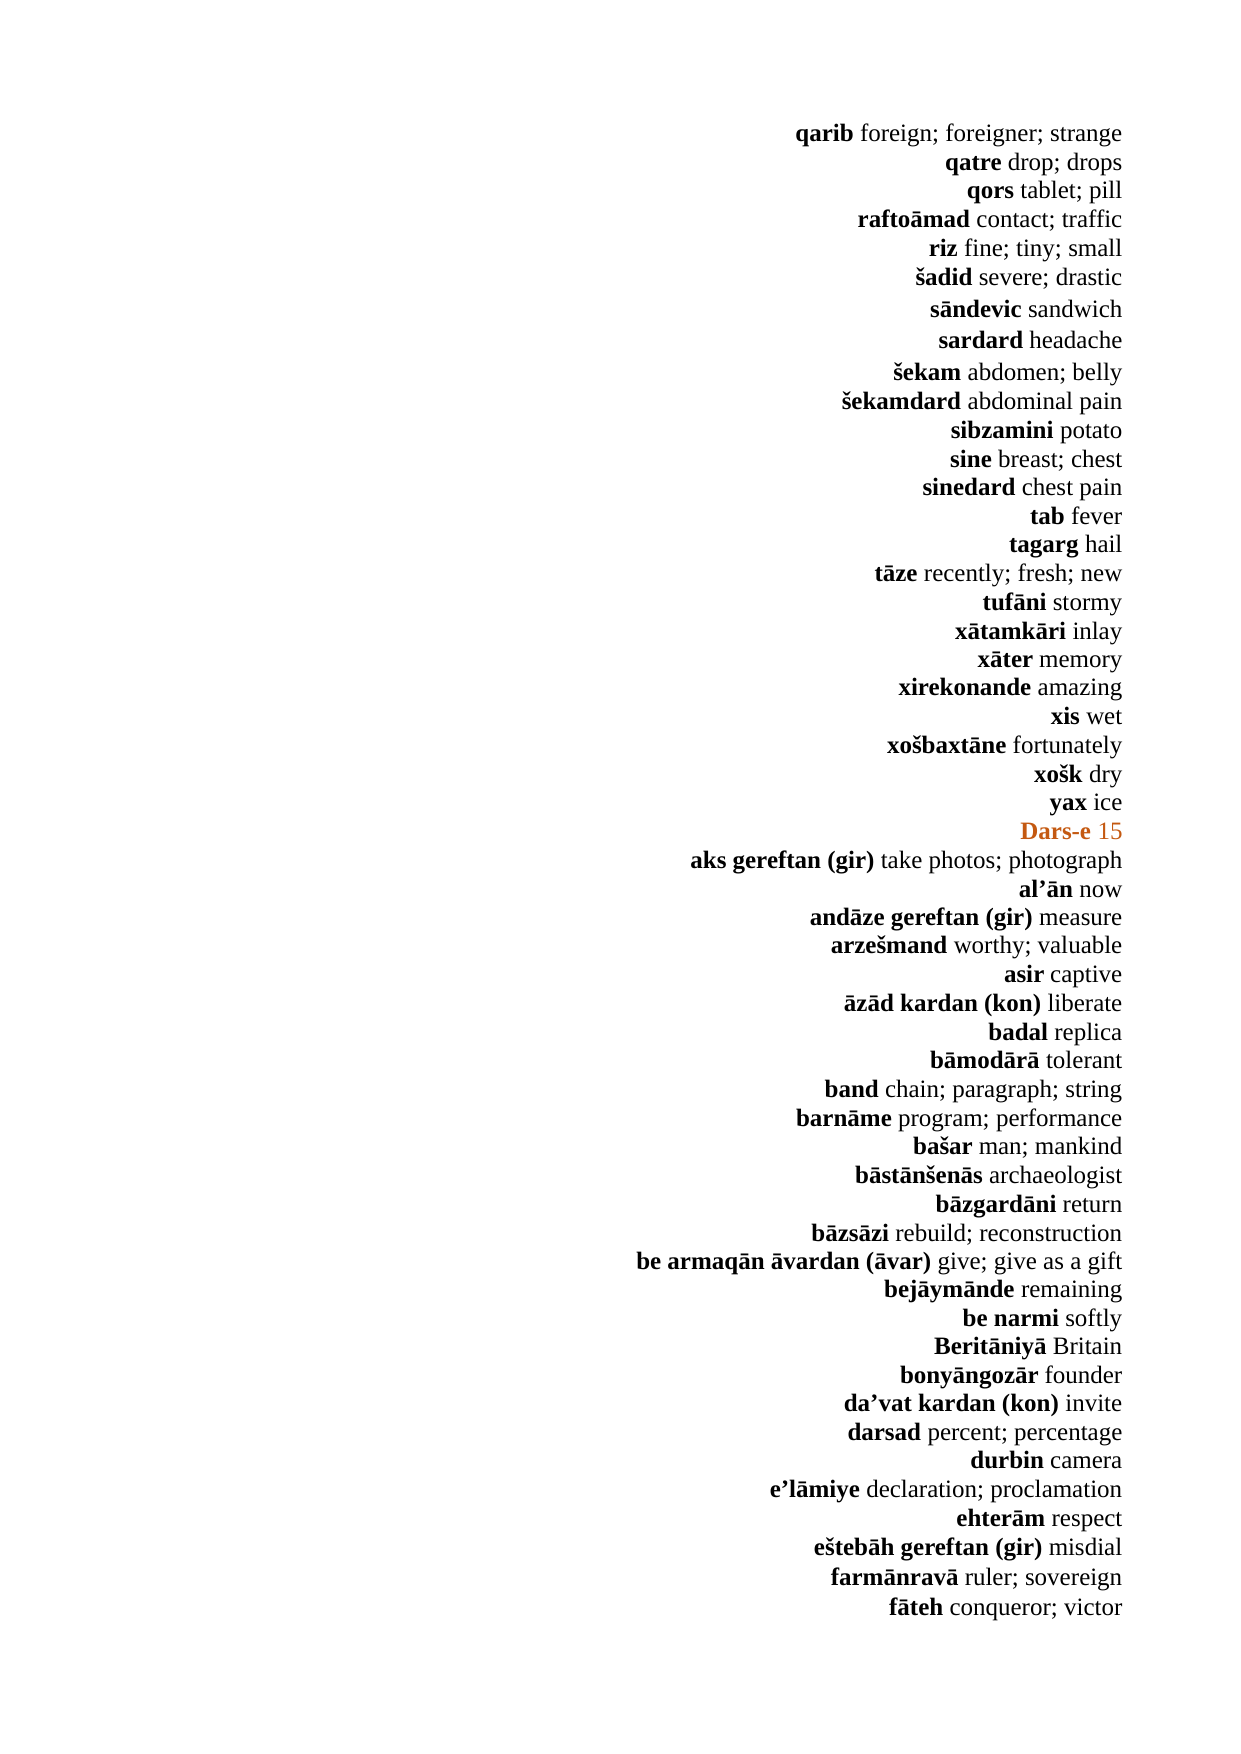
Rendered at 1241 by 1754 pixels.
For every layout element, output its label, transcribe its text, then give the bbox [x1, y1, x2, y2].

text bāzsāzi rebuild; reconstruction [118, 1218, 1122, 1246]
text xošbaxtāne fortunately [118, 730, 1122, 759]
text šadid severe; drastic [118, 262, 1122, 291]
text badal replica [118, 1017, 1122, 1046]
text sine breast; chest [118, 444, 1122, 472]
text yax ice [118, 787, 1122, 816]
text arzešmand worthy; valuable [118, 931, 1122, 959]
text riz fine; tiny; small [118, 233, 1122, 262]
text darsad percent; percentage [118, 1417, 1122, 1446]
text ehterām respect [118, 1503, 1122, 1532]
text farmānravā ruler; sovereign [118, 1562, 1122, 1591]
text da’vat kardan (kon) invite [118, 1389, 1122, 1417]
text be narmi softly [118, 1304, 1122, 1332]
text andāze gereftan (gir) measure [118, 903, 1122, 931]
text aks gereftan (gir) take photos; photograph [118, 845, 1122, 874]
text bašar man; mankind [118, 1131, 1122, 1160]
text sinedard chest pain [118, 472, 1122, 501]
text sardard headache [118, 326, 1122, 354]
text tagarg hail [118, 530, 1122, 558]
text bonyāngozār founder [118, 1361, 1122, 1389]
text eštebāh gereftan (gir) misdial [118, 1532, 1122, 1561]
text e’lāmiye declaration; proclamation [118, 1474, 1122, 1503]
text fāteh conqueror; victor [118, 1592, 1122, 1621]
text xis wet [118, 702, 1122, 730]
text bāmodārā tolerant [118, 1046, 1122, 1074]
text bejāymānde remaining [118, 1275, 1122, 1304]
text āzād kardan (kon) liberate [118, 988, 1122, 1017]
text al’ān now [118, 874, 1122, 903]
text sibzamini potato [118, 415, 1122, 444]
text tufāni stormy [118, 587, 1122, 616]
text sāndevic sandwich [118, 294, 1122, 322]
text bāzgardāni return [118, 1189, 1122, 1218]
text Beritāniyā Britain [118, 1332, 1122, 1361]
text durbin camera [118, 1446, 1122, 1474]
text xāter memory [118, 645, 1122, 673]
text tab fever [118, 501, 1122, 530]
text Dars-e 15 [118, 816, 1122, 845]
text qatre drop; drops [118, 147, 1122, 176]
text bāstānšenās archaeologist [118, 1160, 1122, 1189]
text be armaqān āvardan (āvar) give; give as a gift [118, 1246, 1122, 1275]
text raftoāmad contact; traffic [118, 204, 1122, 233]
text qors tablet; pill [118, 176, 1122, 204]
text qarib foreign; foreigner; strange [118, 118, 1122, 147]
text xirekonande amazing [118, 673, 1122, 702]
text band chain; paragraph; string [118, 1074, 1122, 1103]
text xātamkāri inlay [118, 616, 1122, 645]
text šekamdard abdominal pain [118, 386, 1122, 415]
text barnāme program; performance [118, 1103, 1122, 1131]
text xošk dry [118, 759, 1122, 787]
text asir captive [118, 959, 1122, 988]
text tāze recently; fresh; new [118, 558, 1122, 587]
text šekam abdomen; belly [118, 357, 1122, 386]
